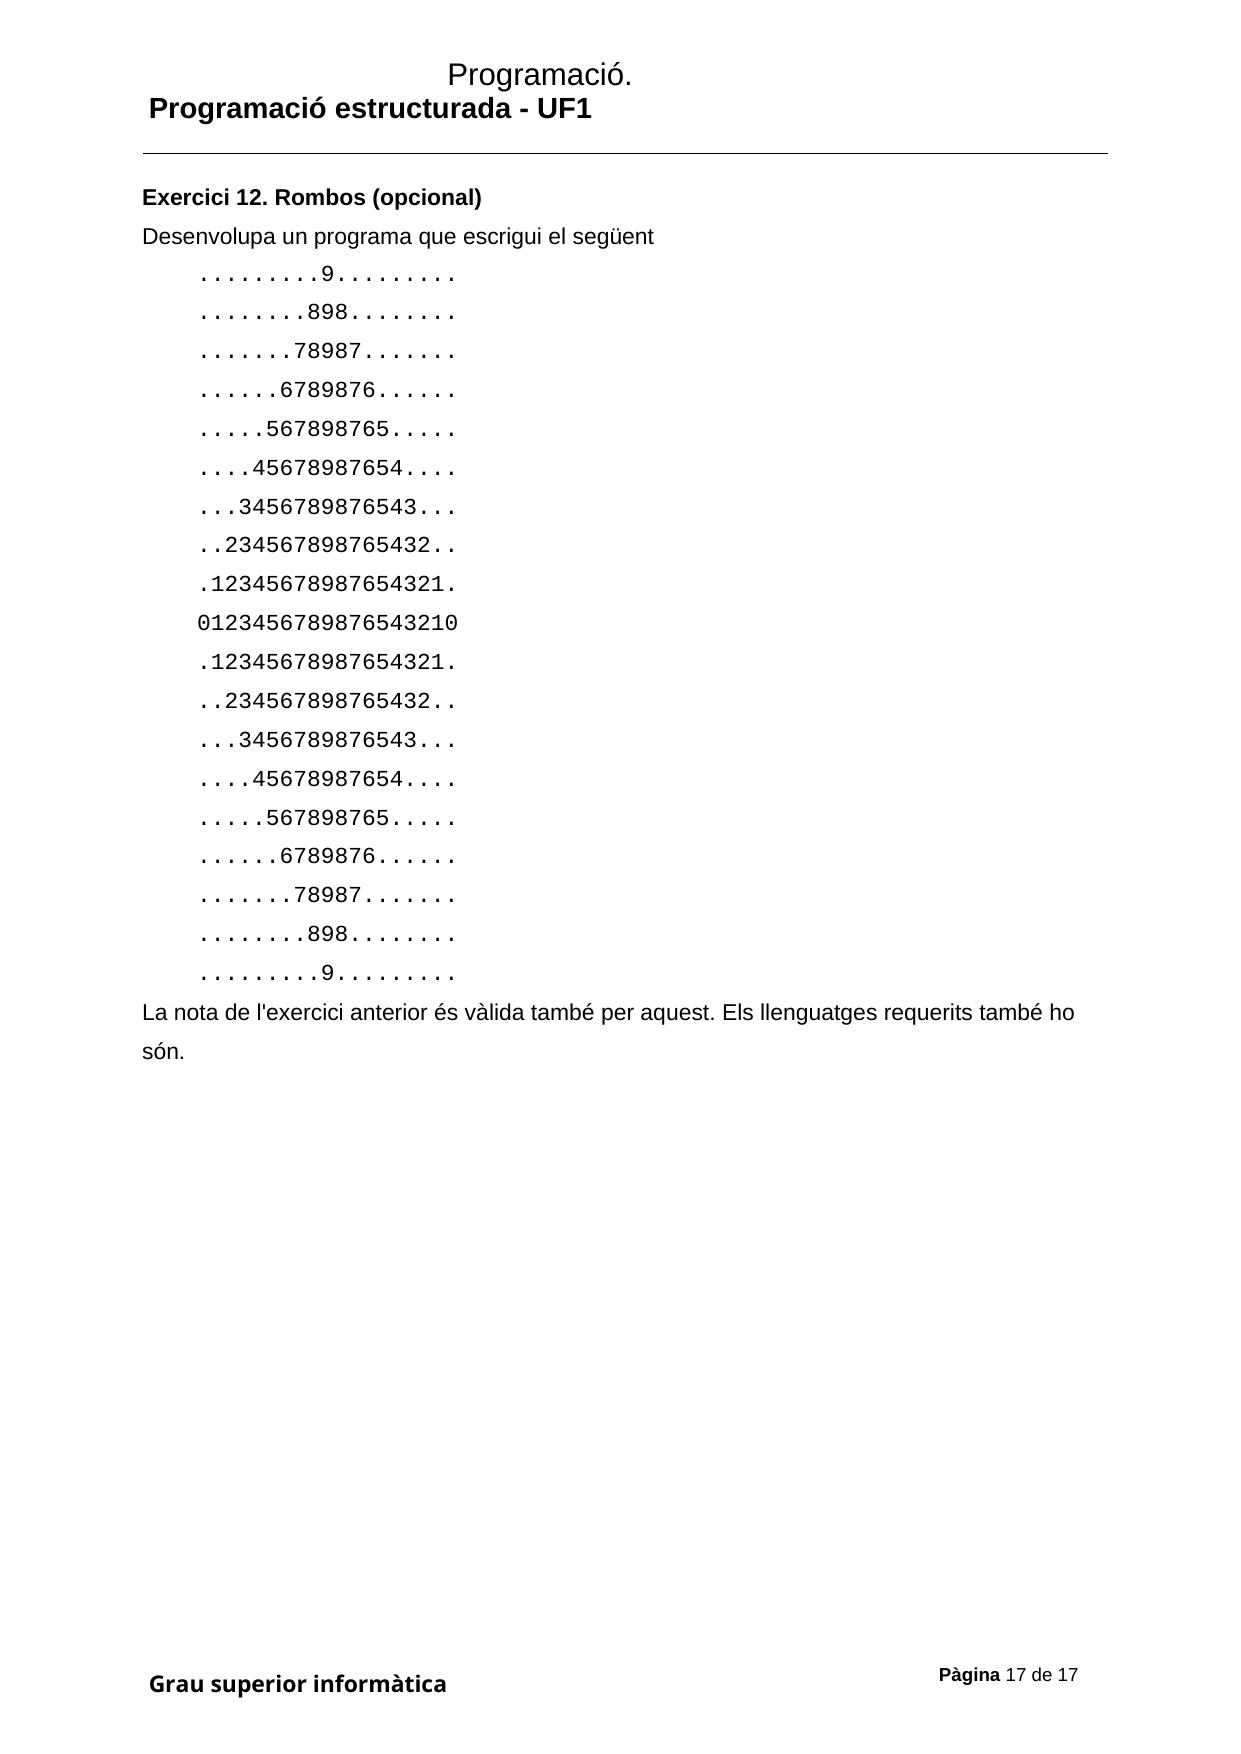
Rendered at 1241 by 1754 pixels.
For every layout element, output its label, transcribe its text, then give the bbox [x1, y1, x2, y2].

text ......6789876...... [142, 378, 1107, 404]
text ........898........ [142, 301, 1107, 327]
text ......6789876...... [142, 845, 1107, 871]
text ..234567898765432.. [142, 534, 1107, 560]
text ........898........ [142, 922, 1107, 948]
text .........9......... [142, 961, 1107, 987]
text La nota de l'exercici anterior és vàlida també per aquest. Els llenguatges requerits també ho són. [142, 1000, 1107, 1064]
text ....45678987654.... [142, 767, 1107, 793]
text .12345678987654321. [142, 573, 1107, 599]
text .......78987....... [142, 339, 1107, 366]
text .....567898765..... [142, 417, 1107, 443]
text .........9......... [142, 262, 1107, 288]
text 0123456789876543210 [142, 612, 1107, 637]
text Desenvolupa un programa que escrigui el següent [142, 223, 1107, 249]
text .12345678987654321. [142, 650, 1107, 676]
text ..234567898765432.. [142, 689, 1107, 715]
text ....45678987654.... [142, 456, 1107, 482]
text .......78987....... [142, 883, 1107, 909]
text Exercici 12. Rombos (opcional) [142, 185, 1107, 211]
text ...3456789876543... [142, 728, 1107, 754]
text ...3456789876543... [142, 495, 1107, 521]
text .....567898765..... [142, 806, 1107, 832]
